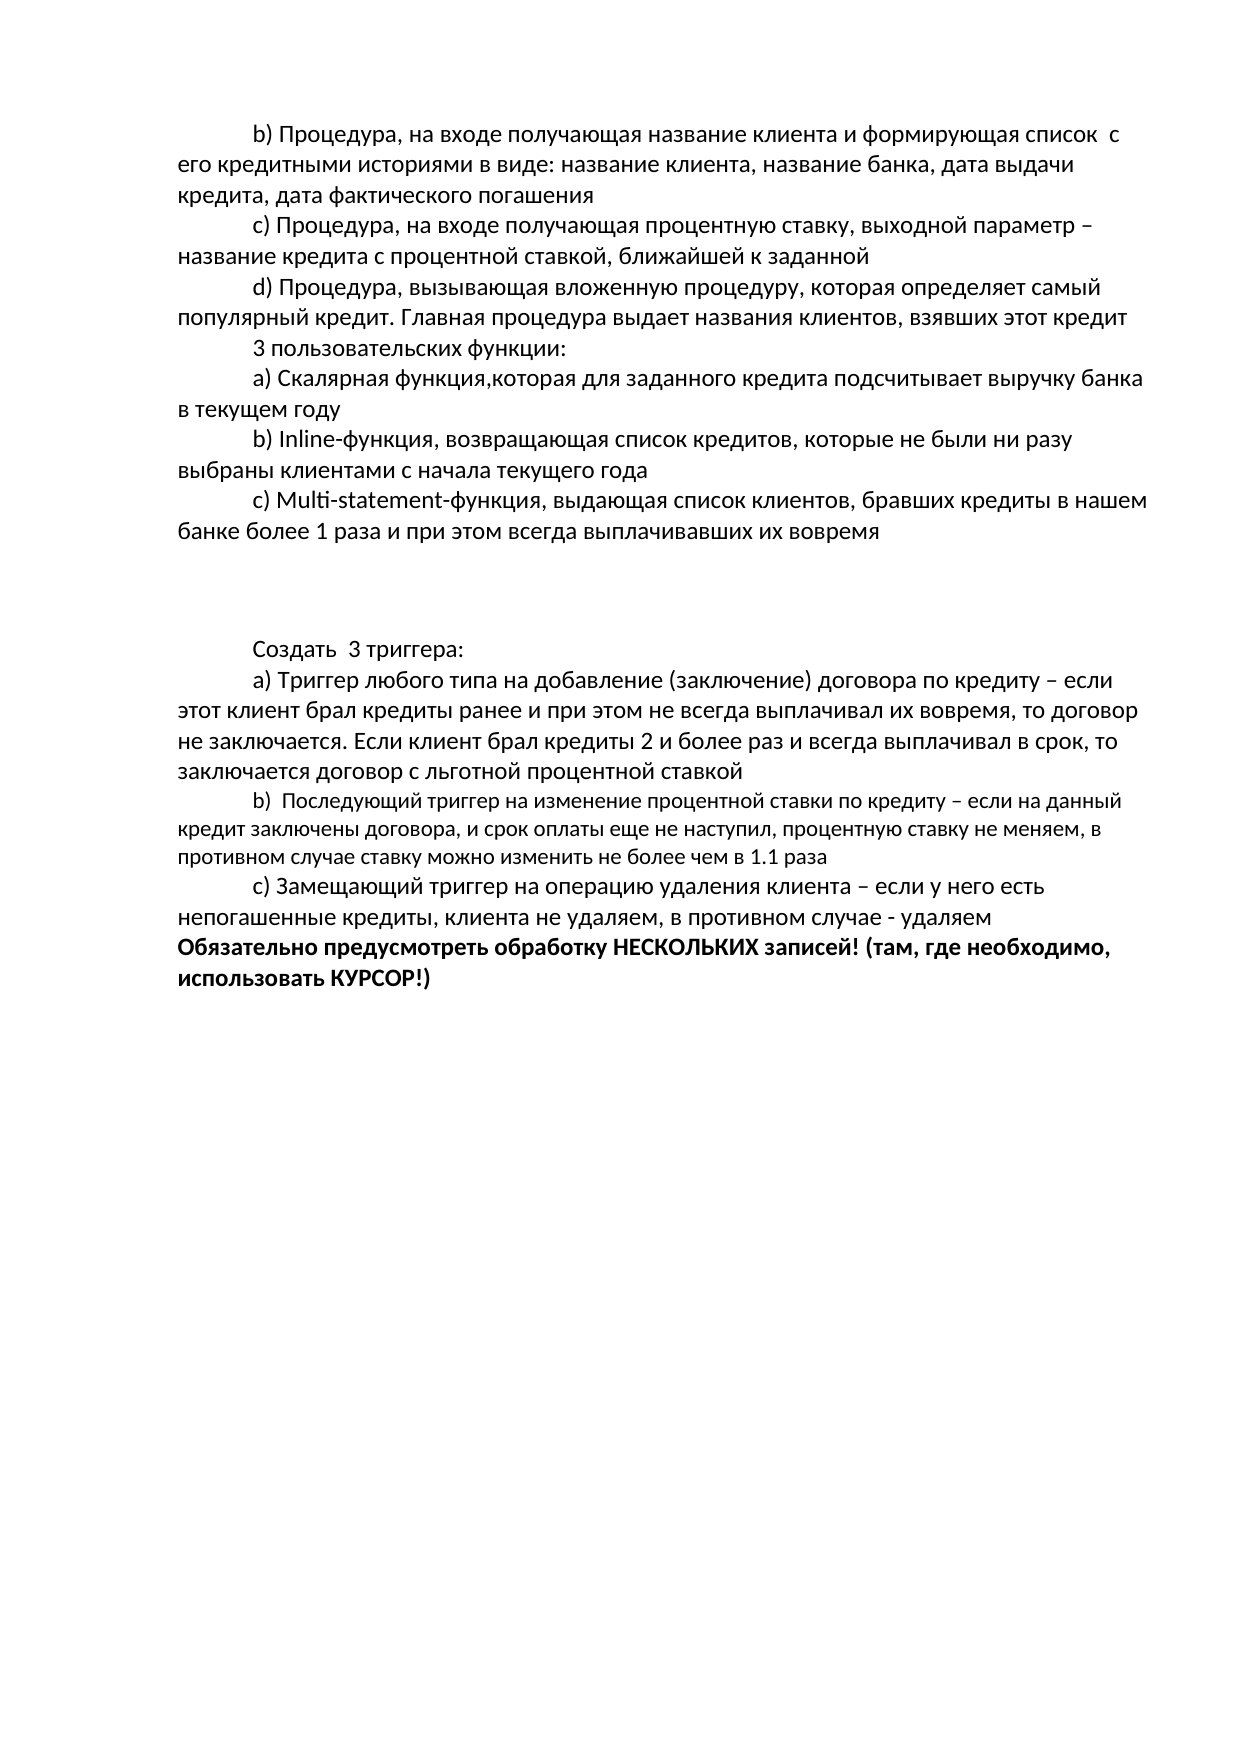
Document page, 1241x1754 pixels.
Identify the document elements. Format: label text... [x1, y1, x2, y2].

text b) Inline-функция, возвращающая список кредитов, которые не были ни разу выбраны клиентами с начала текущего года [177, 423, 1152, 484]
text c) Процедура, на входе получающая процентную ставку, выходной параметр – название кредита с процентной ставкой, ближайшей к заданной [177, 210, 1152, 271]
text c) Multi-statement-функция, выдающая список клиентов, бравших кредиты в нашем банке более 1 раза и при этом всегда выплачивавших их вовремя [177, 484, 1152, 545]
text 3 пользовательских функции: [177, 332, 1152, 362]
text Создать 3 триггера: [177, 633, 1152, 664]
text c) Замещающий триггер на операцию удаления клиента – если у него есть непогашенные кредиты, клиента не удаляем, в противном случае - удаляем [177, 870, 1152, 931]
text b) Процедура, на входе получающая название клиента и формирующая список с его кредитными историями в виде: название клиента, название банка, дата выдачи кредита, дата фактического погашения [177, 118, 1152, 210]
text a) Триггер любого типа на добавление (заключение) договора по кредиту – если этот клиент брал кредиты ранее и при этом не всегда выплачивал их вовремя, то договор не заключается. Если клиент брал кредиты 2 и более раз и всегда выплачивал в срок, то заключается договор с льготной процентной ставкой [177, 664, 1152, 786]
text b) Последующий триггер на изменение процентной ставки по кредиту – если на данный кредит заключены договора, и срок оплаты еще не наступил, процентную ставку не меняем, в противном случае ставку можно изменить не более чем в 1.1 раза [177, 786, 1152, 870]
text a) Скалярная функция,которая для заданного кредита подсчитывает выручку банка в текущем году [177, 362, 1152, 423]
text d) Процедура, вызывающая вложенную процедуру, которая определяет самый популярный кредит. Главная процедура выдает названия клиентов, взявших этот кредит [177, 271, 1152, 332]
text Обязательно предусмотреть обработку НЕСКОЛЬКИХ записей! (там, где необходимо, использовать КУРСОР!) [177, 931, 1152, 992]
